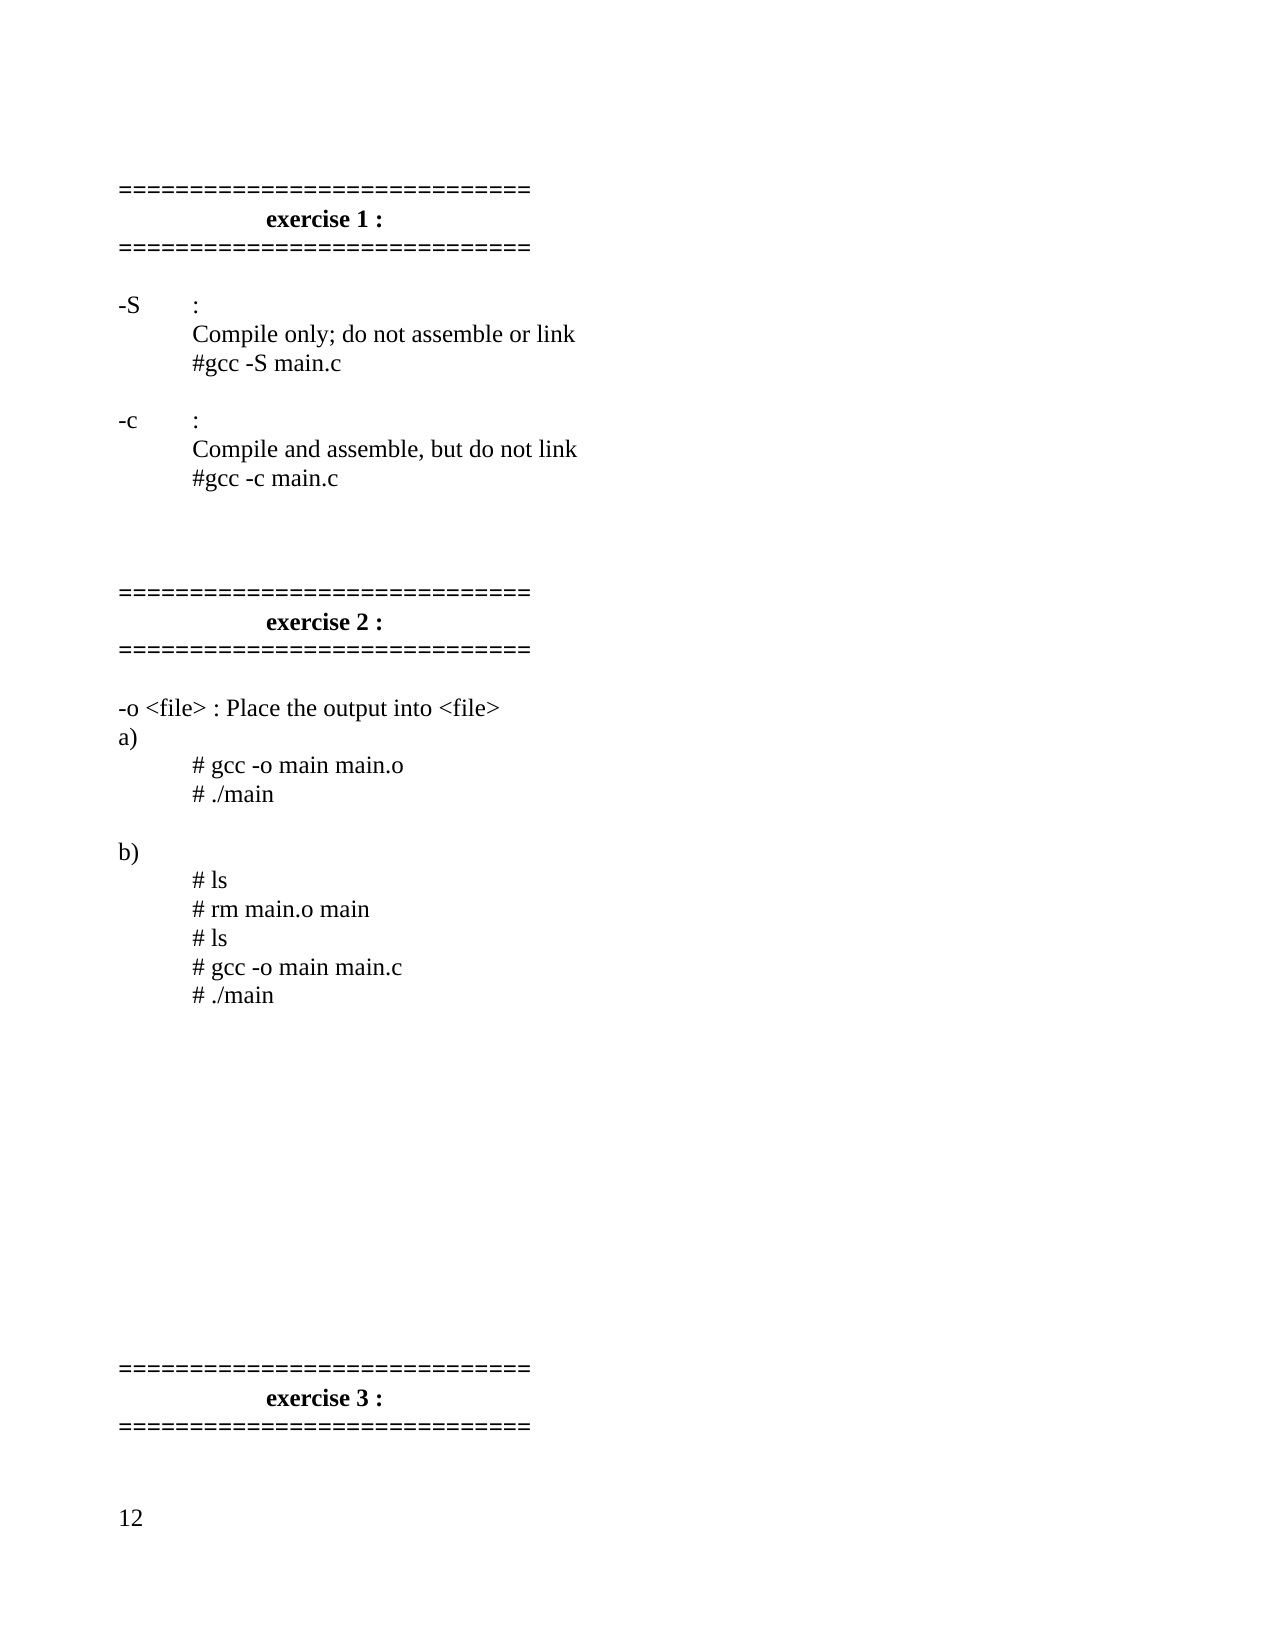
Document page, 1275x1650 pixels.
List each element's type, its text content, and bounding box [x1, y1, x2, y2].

text # rm main.o main [118, 894, 1157, 923]
text Compile only; do not assemble or link [118, 319, 1157, 348]
text b) [118, 837, 1157, 866]
text # ./main [118, 981, 1157, 1009]
text exercise 2 : [118, 607, 1157, 636]
text ============================= [118, 578, 1157, 607]
text ============================= [118, 176, 1157, 204]
text -c : [118, 406, 1157, 434]
text # ./main [118, 779, 1157, 808]
text exercise 3 : [118, 1383, 1157, 1412]
text ============================= [118, 636, 1157, 664]
text -S : [118, 291, 1157, 319]
text #gcc -c main.c [118, 463, 1157, 492]
text ============================= [118, 1354, 1157, 1383]
text -o <file> : Place the output into <file> [118, 693, 1157, 722]
text # ls [118, 923, 1157, 952]
text exercise 1 : [118, 204, 1157, 233]
text a) [118, 722, 1157, 751]
text ============================= [118, 1412, 1157, 1441]
text #gcc -S main.c [118, 348, 1157, 377]
text # gcc -o main main.o [118, 751, 1157, 779]
text ============================= [118, 233, 1157, 262]
text # gcc -o main main.c [118, 952, 1157, 981]
text # ls [118, 866, 1157, 894]
text Compile and assemble, but do not link [118, 434, 1157, 463]
